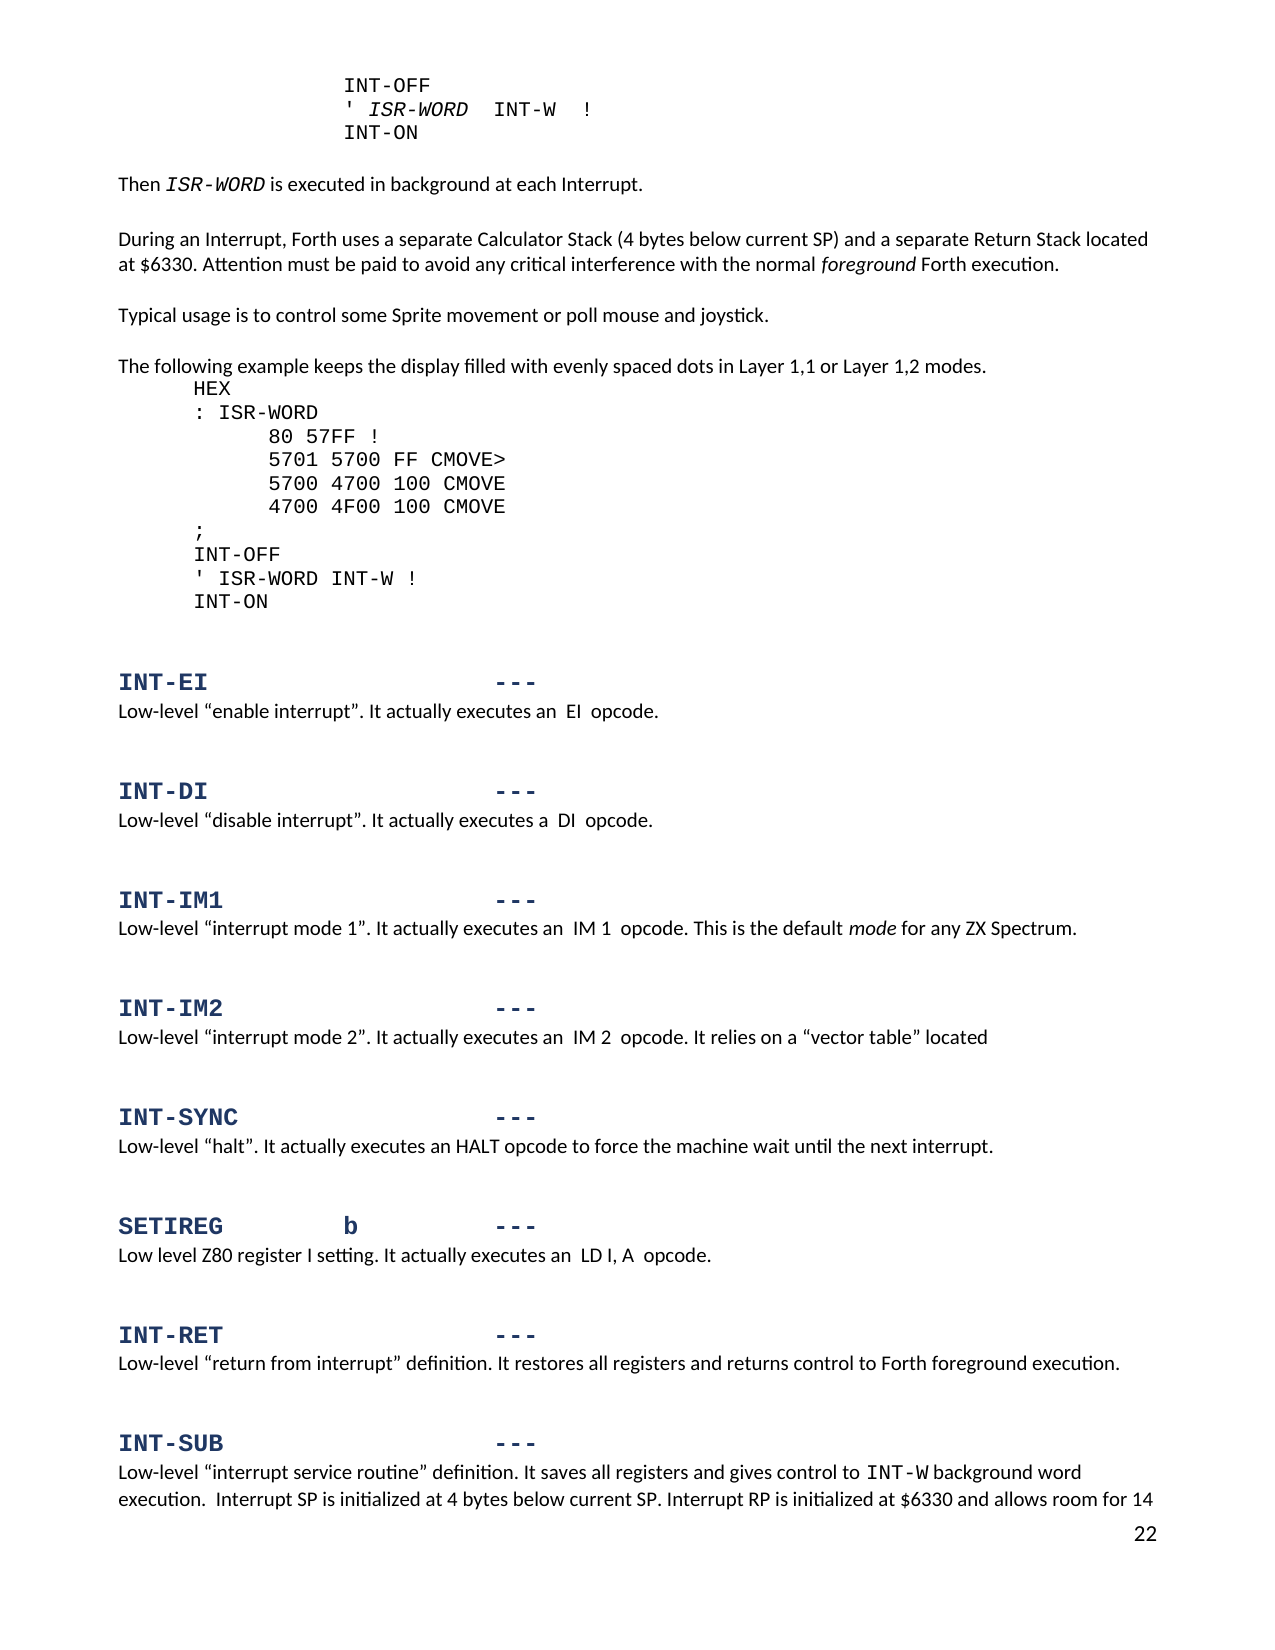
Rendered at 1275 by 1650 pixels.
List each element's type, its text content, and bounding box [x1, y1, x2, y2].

text Low level Z80 register I setting. It actually executes an LD I, A opcode. [118, 1242, 1157, 1267]
subtitle INT-IM1 --- [118, 887, 1157, 916]
text ; [118, 520, 1157, 544]
text Typical usage is to control some Sprite movement or poll mouse and joystick. [118, 302, 1157, 327]
text 5701 5700 FF CMOVE> [118, 449, 1157, 473]
subtitle INT-RET --- [118, 1322, 1157, 1351]
text HEX [118, 378, 1157, 402]
text INT-ON [118, 122, 1157, 146]
text The following example keeps the display filled with evenly spaced dots in Layer 1,1 or Layer 1,2 modes. [118, 353, 1157, 378]
text Then ISR-WORD is executed in background at each Interrupt. [118, 171, 1157, 198]
text 5700 4700 100 CMOVE [118, 473, 1157, 497]
text 80 57FF ! [118, 426, 1157, 449]
text During an Interrupt, Forth uses a separate Calculator Stack (4 bytes below current SP) and a separate Return Stack located at $6330. Attention must be paid to avoid any critical interference with the normal foreground Forth execution. [118, 226, 1157, 277]
subtitle INT-DI --- [118, 778, 1157, 807]
text Low-level “interrupt mode 2”. It actually executes an IM 2 opcode. It relies on a “vector table” located [118, 1024, 1157, 1050]
text Low-level “return from interrupt” definition. It restores all registers and returns control to Forth foreground execution. [118, 1351, 1157, 1376]
subtitle SETIREG b --- [118, 1213, 1157, 1242]
subtitle INT-SYNC --- [118, 1105, 1157, 1133]
subtitle INT-EI --- [118, 670, 1157, 698]
text : ISR-WORD [118, 402, 1157, 426]
subtitle INT-SUB --- [118, 1431, 1157, 1459]
text Low-level “interrupt mode 1”. It actually executes an IM 1 opcode. This is the default mode for any ZX Spectrum. [118, 916, 1157, 941]
text 4700 4F00 100 CMOVE [118, 497, 1157, 520]
text INT-ON [118, 591, 1157, 615]
text ' ISR-WORD INT-W ! [268, 99, 1157, 122]
text INT-OFF [118, 544, 1157, 567]
text Low-level “enable interrupt”. It actually executes an EI opcode. [118, 698, 1157, 723]
text Low-level “halt”. It actually executes an HALT opcode to force the machine wait until the next interrupt. [118, 1133, 1157, 1158]
text ' ISR-WORD INT-W ! [118, 567, 1157, 591]
text INT-OFF [118, 75, 1157, 99]
subtitle INT-IM2 --- [118, 996, 1157, 1024]
text Low-level “disable interrupt”. It actually executes a DI opcode. [118, 807, 1157, 832]
text Low-level “interrupt service routine” definition. It saves all registers and gives control to INT-W background word execution. Interrupt SP is initialized at 4 bytes below current SP. Interrupt RP is initialized at $6330 and allows room for 14 [118, 1459, 1157, 1511]
